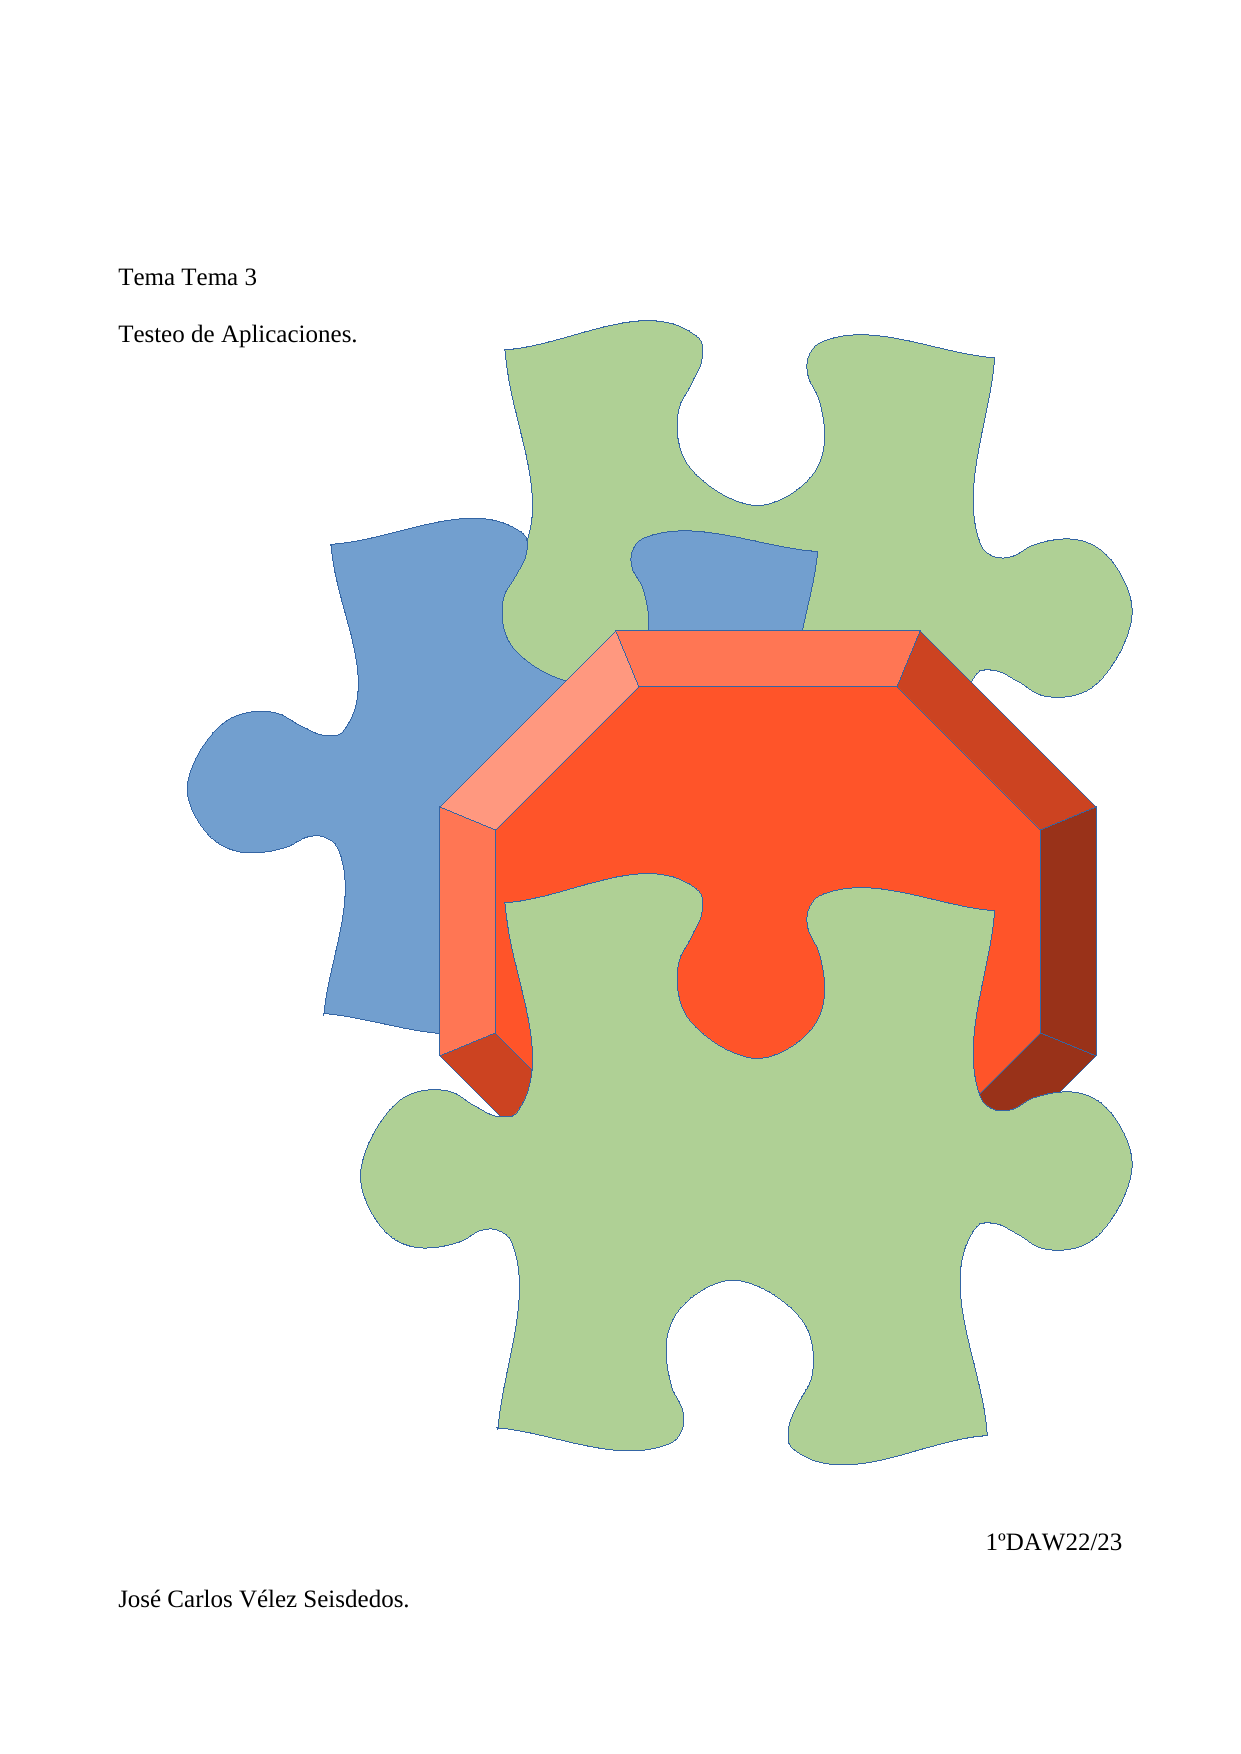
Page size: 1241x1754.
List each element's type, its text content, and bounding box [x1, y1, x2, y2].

text Tema Tema 3 [118, 262, 1122, 291]
text Testeo de Aplicaciones. [118, 319, 1122, 348]
text José Carlos Vélez Seisdedos. [118, 1556, 1122, 1613]
text 1ºDAW22/23 [118, 1527, 1122, 1556]
